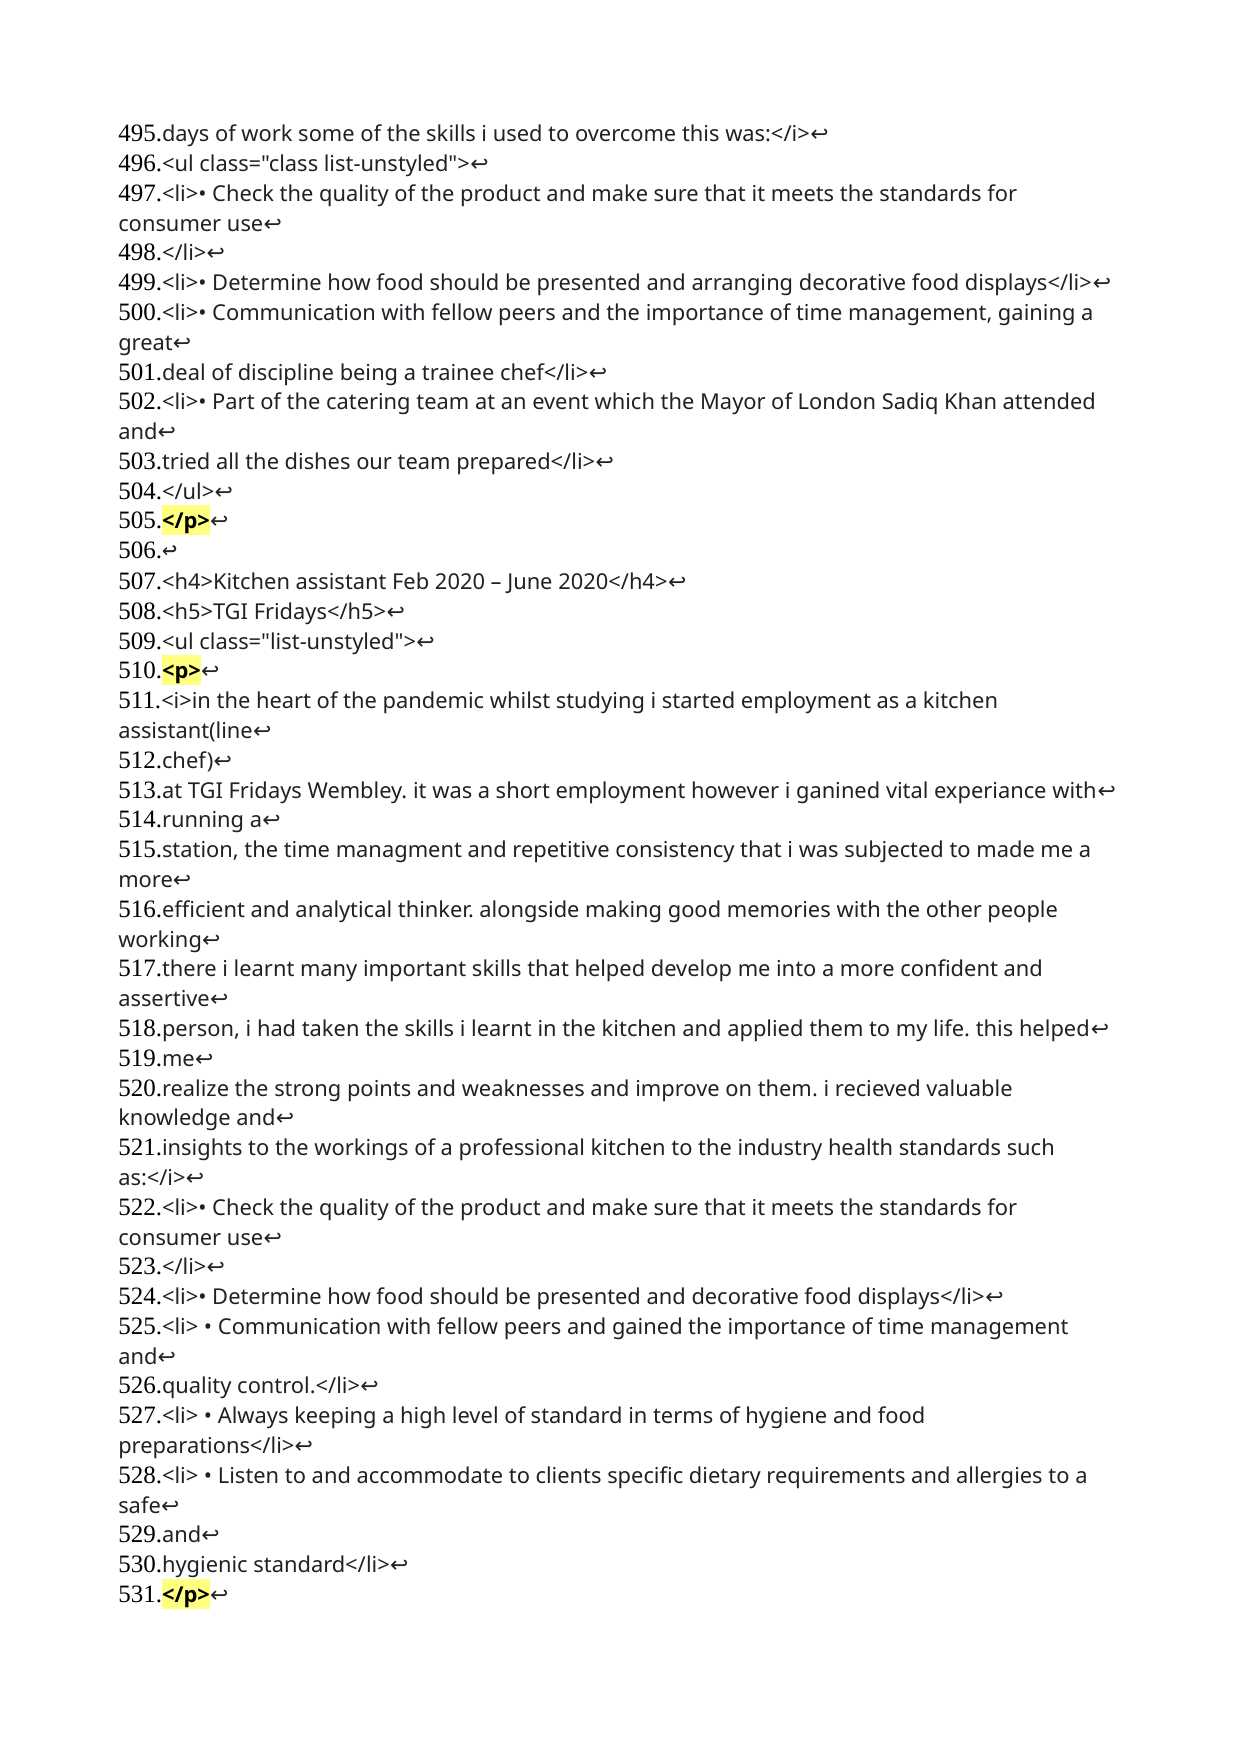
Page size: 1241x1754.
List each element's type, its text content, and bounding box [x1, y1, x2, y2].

list insights to the workings of a professional kitchen to the industry health standards such as:</i>↩ [118, 1132, 1122, 1192]
list efficient and analytical thinker. alongside making good memories with the other people working↩ [118, 894, 1122, 953]
list <ul class="class list-unstyled">↩ [118, 148, 1122, 178]
list <i>in the heart of the pandemic whilst studying i started employment as a kitchen assistant(line↩ [118, 685, 1122, 745]
list quality control.</li>↩ [118, 1370, 1122, 1400]
list <p>↩ [118, 655, 1122, 685]
list there i learnt many important skills that helped develop me into a more confident and assertive↩ [118, 953, 1122, 1013]
list at TGI Fridays Wembley. it was a short employment however i ganined vital experiance with↩ [118, 774, 1122, 804]
list <li> • Communication with fellow peers and gained the importance of time management and↩ [118, 1311, 1122, 1370]
list <li> • Always keeping a high level of standard in terms of hygiene and food preparations</li>↩ [118, 1400, 1122, 1460]
list person, i had taken the skills i learnt in the kitchen and applied them to my life. this helped↩ [118, 1013, 1122, 1043]
list realize the strong points and weaknesses and improve on them. i recieved valuable knowledge and↩ [118, 1072, 1122, 1132]
list ↩ [118, 535, 1122, 566]
list station, the time managment and repetitive consistency that i was subjected to made me a more↩ [118, 834, 1122, 894]
list <li>• Communication with fellow peers and the importance of time management, gaining a great↩ [118, 297, 1122, 356]
list </li>↩ [118, 1251, 1122, 1281]
list me↩ [118, 1043, 1122, 1072]
list days of work some of the skills i used to overcome this was:</i>↩ [118, 118, 1122, 148]
list <li>• Determine how food should be presented and decorative food displays</li>↩ [118, 1281, 1122, 1311]
list <li> • Listen to and accommodate to clients specific dietary requirements and allergies to a safe↩ [118, 1460, 1122, 1519]
list <li>• Check the quality of the product and make sure that it meets the standards for consumer use↩ [118, 1192, 1122, 1251]
list tried all the dishes our team prepared</li>↩ [118, 446, 1122, 476]
list <li>• Part of the catering team at an event which the Mayor of London Sadiq Khan attended and↩ [118, 386, 1122, 446]
list and↩ [118, 1519, 1122, 1549]
list running a↩ [118, 804, 1122, 834]
list </li>↩ [118, 237, 1122, 267]
list <h4>Kitchen assistant Feb 2020 – June 2020</h4>↩ [118, 566, 1122, 596]
list hygienic standard</li>↩ [118, 1549, 1122, 1579]
list </p>↩ [118, 505, 1122, 535]
list <h5>TGI Fridays</h5>↩ [118, 596, 1122, 626]
list <li>• Check the quality of the product and make sure that it meets the standards for consumer use↩ [118, 178, 1122, 237]
list <ul class="list-unstyled">↩ [118, 626, 1122, 655]
list <li>• Determine how food should be presented and arranging decorative food displays</li>↩ [118, 267, 1122, 297]
list </p>↩ [118, 1579, 1122, 1609]
list </ul>↩ [118, 476, 1122, 505]
list deal of discipline being a trainee chef</li>↩ [118, 356, 1122, 386]
list chef)↩ [118, 745, 1122, 774]
